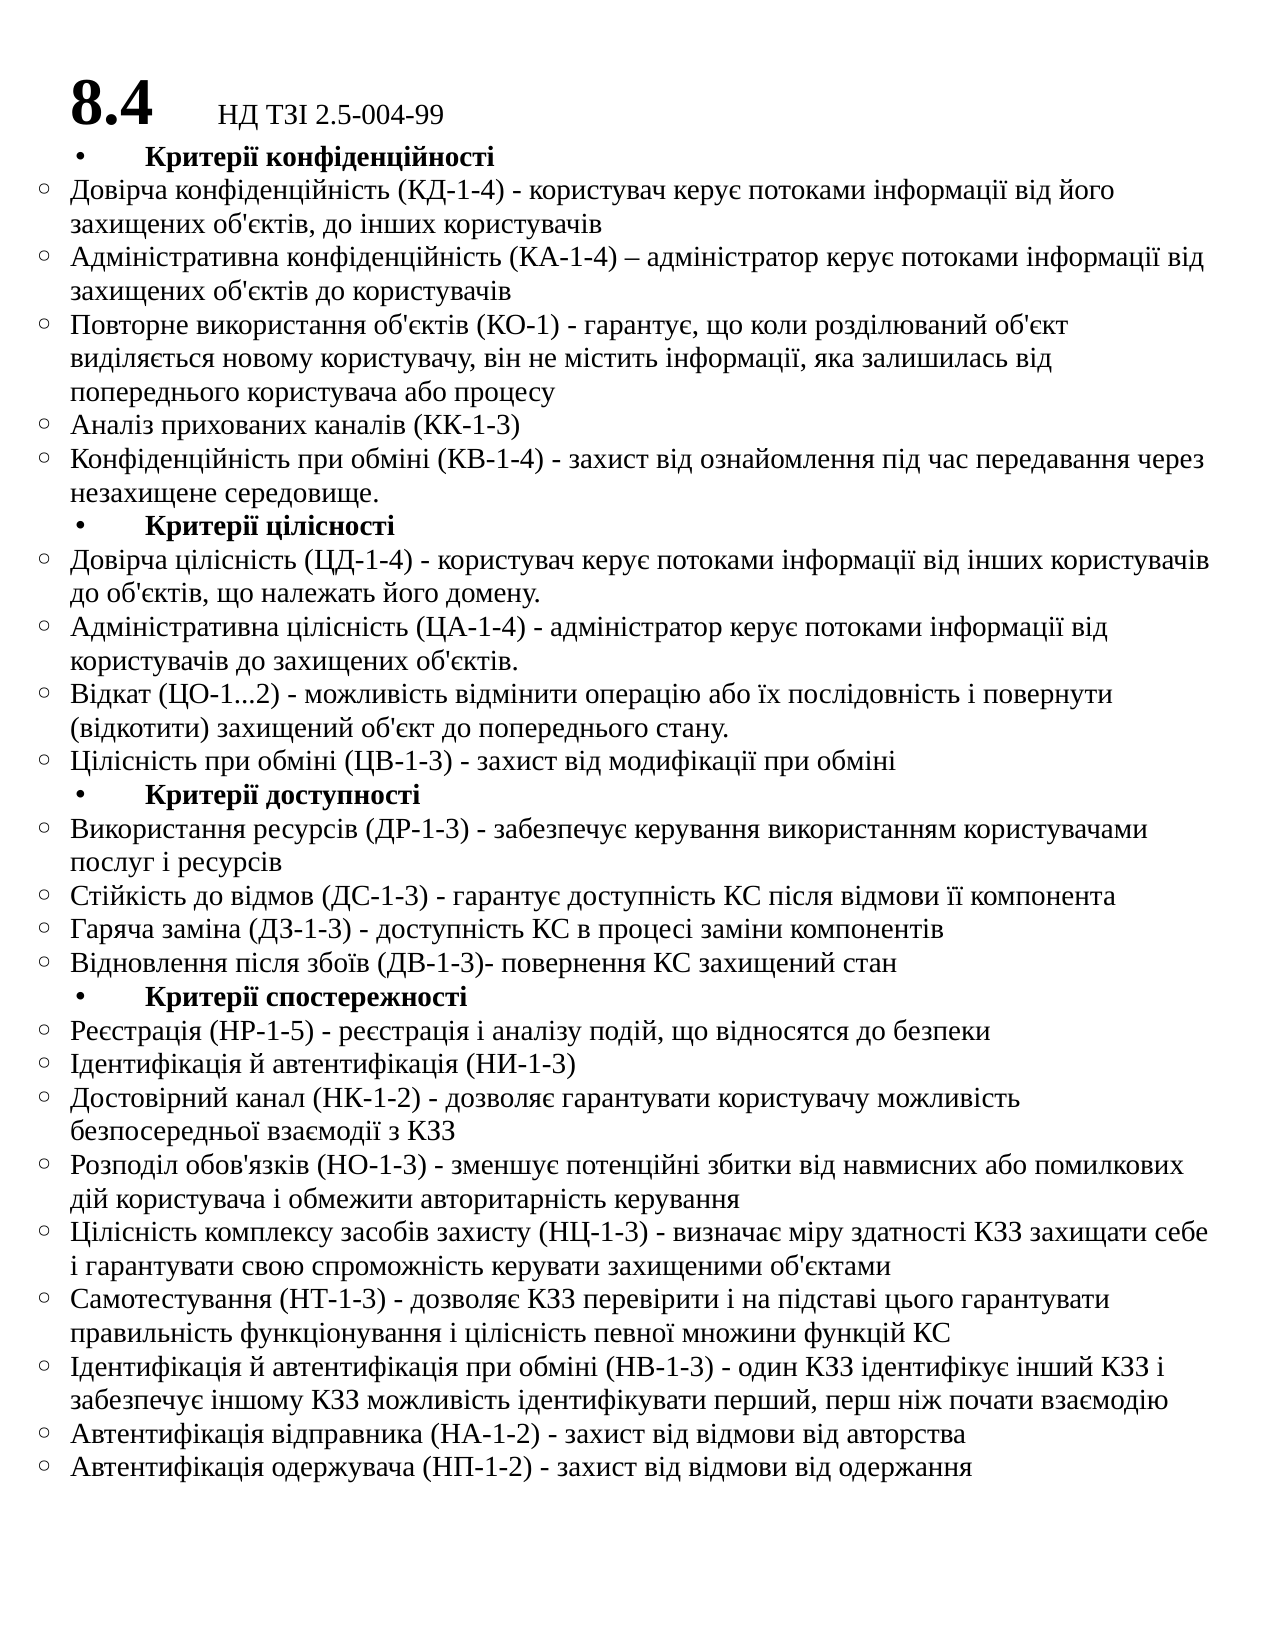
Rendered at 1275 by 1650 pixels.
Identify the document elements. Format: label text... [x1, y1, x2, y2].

list Ідентифікація й автентифікація (НИ-1-3) [32, 1046, 1212, 1080]
text 8.4 НД ТЗІ 2.5-004-99 [70, 62, 1212, 139]
list Відновлення після збоїв (ДВ-1-3)- повернення КС захищений стан [32, 945, 1212, 979]
list Цілісність комплексу засобів захисту (НЦ-1-3) - визначає міру здатності КЗЗ захищати себе і гарантувати свою спроможність керувати захищеними об'єктами [32, 1214, 1212, 1281]
list Адміністративна конфіденційність (КА-1-4) – адміністратор керує потоками інформації від захищених об'єктів до користувачів [32, 239, 1212, 307]
list Конфіденційність при обміні (КВ-1-4) - захист від ознайомлення під час передавання через незахищене середовище. [32, 441, 1212, 508]
list Стійкість до відмов (ДС-1-3) - гарантує доступність КС після відмови її компонента [32, 878, 1212, 912]
list Достовірний канал (НК-1-2) - дозволяє гарантувати користувачу можливість безпосередньої взаємодії з КЗЗ [32, 1080, 1212, 1147]
list Аналіз прихованих каналів (КК-1-3) [32, 407, 1212, 441]
list Довірча цілісність (ЦД-1-4) - користувач керує потоками інформації від інших користувачів до об'єктів, що належать його домену. [32, 542, 1212, 609]
list Критерії цілісності [73, 508, 1212, 542]
list Повторне використання об'єктів (КО-1) - гарантує, що коли розділюваний об'єкт виділяється новому користувачу, він не містить інформації, яка залишилась від попереднього користувача або процесу [32, 307, 1212, 407]
list Самотестування (НТ-1-3) - дозволяє КЗЗ перевірити і на підставі цього гарантувати правильність функціонування і цілісність певної множини функцій КС [32, 1281, 1212, 1349]
list Розподіл обов'язків (НО-1-3) - зменшує потенційні збитки від навмисних або помилкових дій користувача і обмежити авторитарність керування [32, 1147, 1212, 1214]
list Використання ресурсів (ДР-1-3) - забезпечує керування використанням користувачами послуг і ресурсів [32, 811, 1212, 878]
list Довірча конфіденційність (КД-1-4) - користувач керує потоками інформації від його захищених об'єктів, до інших користувачів [32, 172, 1212, 239]
list Гаряча заміна (ДЗ-1-3) - доступність КС в процесі заміни компонентів [32, 912, 1212, 945]
list Критерії спостережності [73, 979, 1212, 1013]
list Автентифікація одержувача (НП-1-2) - захист від відмови від одержання [32, 1449, 1212, 1483]
list Автентифікація відправника (НА-1-2) - захист від відмови від авторства [32, 1416, 1212, 1449]
list Критерії конфіденційності [73, 139, 1212, 172]
list Критерії доступності [73, 777, 1212, 811]
list Цілісність при обміні (ЦВ-1-3) - захист від модифікації при обміні [32, 743, 1212, 777]
list Ідентифікація й автентифікація при обміні (НВ-1-3) - один КЗЗ ідентифікує інший КЗЗ і забезпечує іншому КЗЗ можливість ідентифікувати перший, перш ніж почати взаємодію [32, 1349, 1212, 1416]
list Реєстрація (НР-1-5) - реєстрація і аналізу подій, що відносятся до безпеки [32, 1013, 1212, 1046]
list Адміністративна цілісність (ЦА-1-4) - адміністратор керує потоками інформації від користувачів до захищених об'єктів. [32, 609, 1212, 676]
list Відкат (ЦО-1...2) - можливість відмінити операцію або їх послідовність і повернути (відкотити) захищений об'єкт до попереднього стану. [32, 676, 1212, 743]
